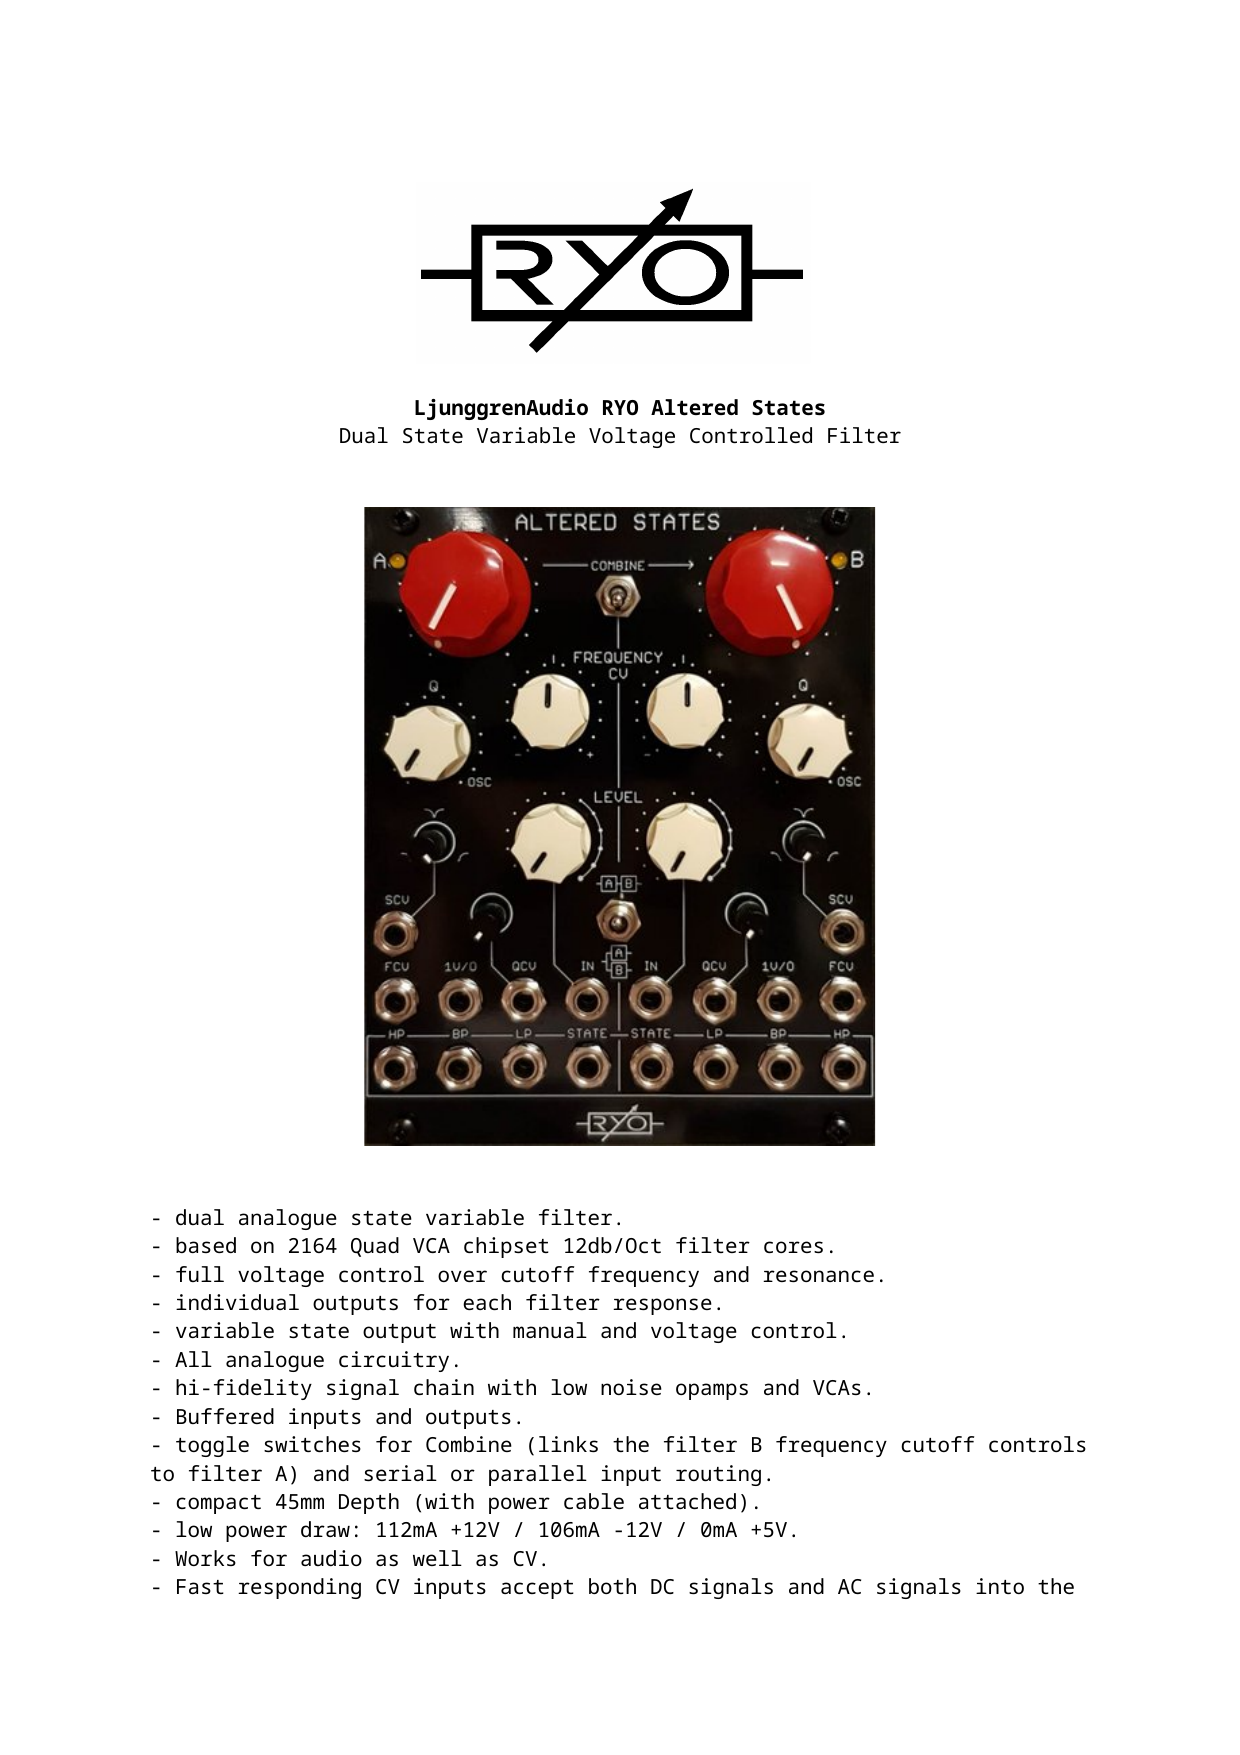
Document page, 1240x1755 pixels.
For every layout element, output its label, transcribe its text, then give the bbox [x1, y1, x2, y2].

text - compact 45mm Depth (with power cable attached). [150, 1487, 1089, 1516]
text - low power draw: 112mA +12V / 106mA -12V / 0mA +5V. [150, 1516, 1089, 1544]
text - based on 2164 Quad VCA chipset 12db/Oct filter cores. [150, 1231, 1089, 1260]
picture [416, 182, 811, 364]
text Dual State Variable Voltage Controlled Filter [150, 422, 1089, 450]
text - All analogue circuitry. [150, 1345, 1089, 1373]
text - variable state output with manual and voltage control. [150, 1317, 1089, 1345]
text - Buffered inputs and outputs. [150, 1402, 1089, 1430]
text - hi-fidelity signal chain with low noise opamps and VCAs. [150, 1373, 1089, 1402]
text - toggle switches for Combine (links the filter B frequency cutoff controls to filter A) and serial or parallel input routing. [150, 1430, 1089, 1487]
text - Fast responding CV inputs accept both DC signals and AC signals into the [150, 1572, 1089, 1601]
text - individual outputs for each filter response. [150, 1288, 1089, 1317]
text - dual analogue state variable filter. [150, 1203, 1089, 1231]
text - Works for audio as well as CV. [150, 1544, 1089, 1572]
text LjunggrenAudio RYO Altered States [150, 393, 1089, 422]
text - full voltage control over cutoff frequency and resonance. [150, 1260, 1089, 1288]
picture [364, 507, 876, 1146]
